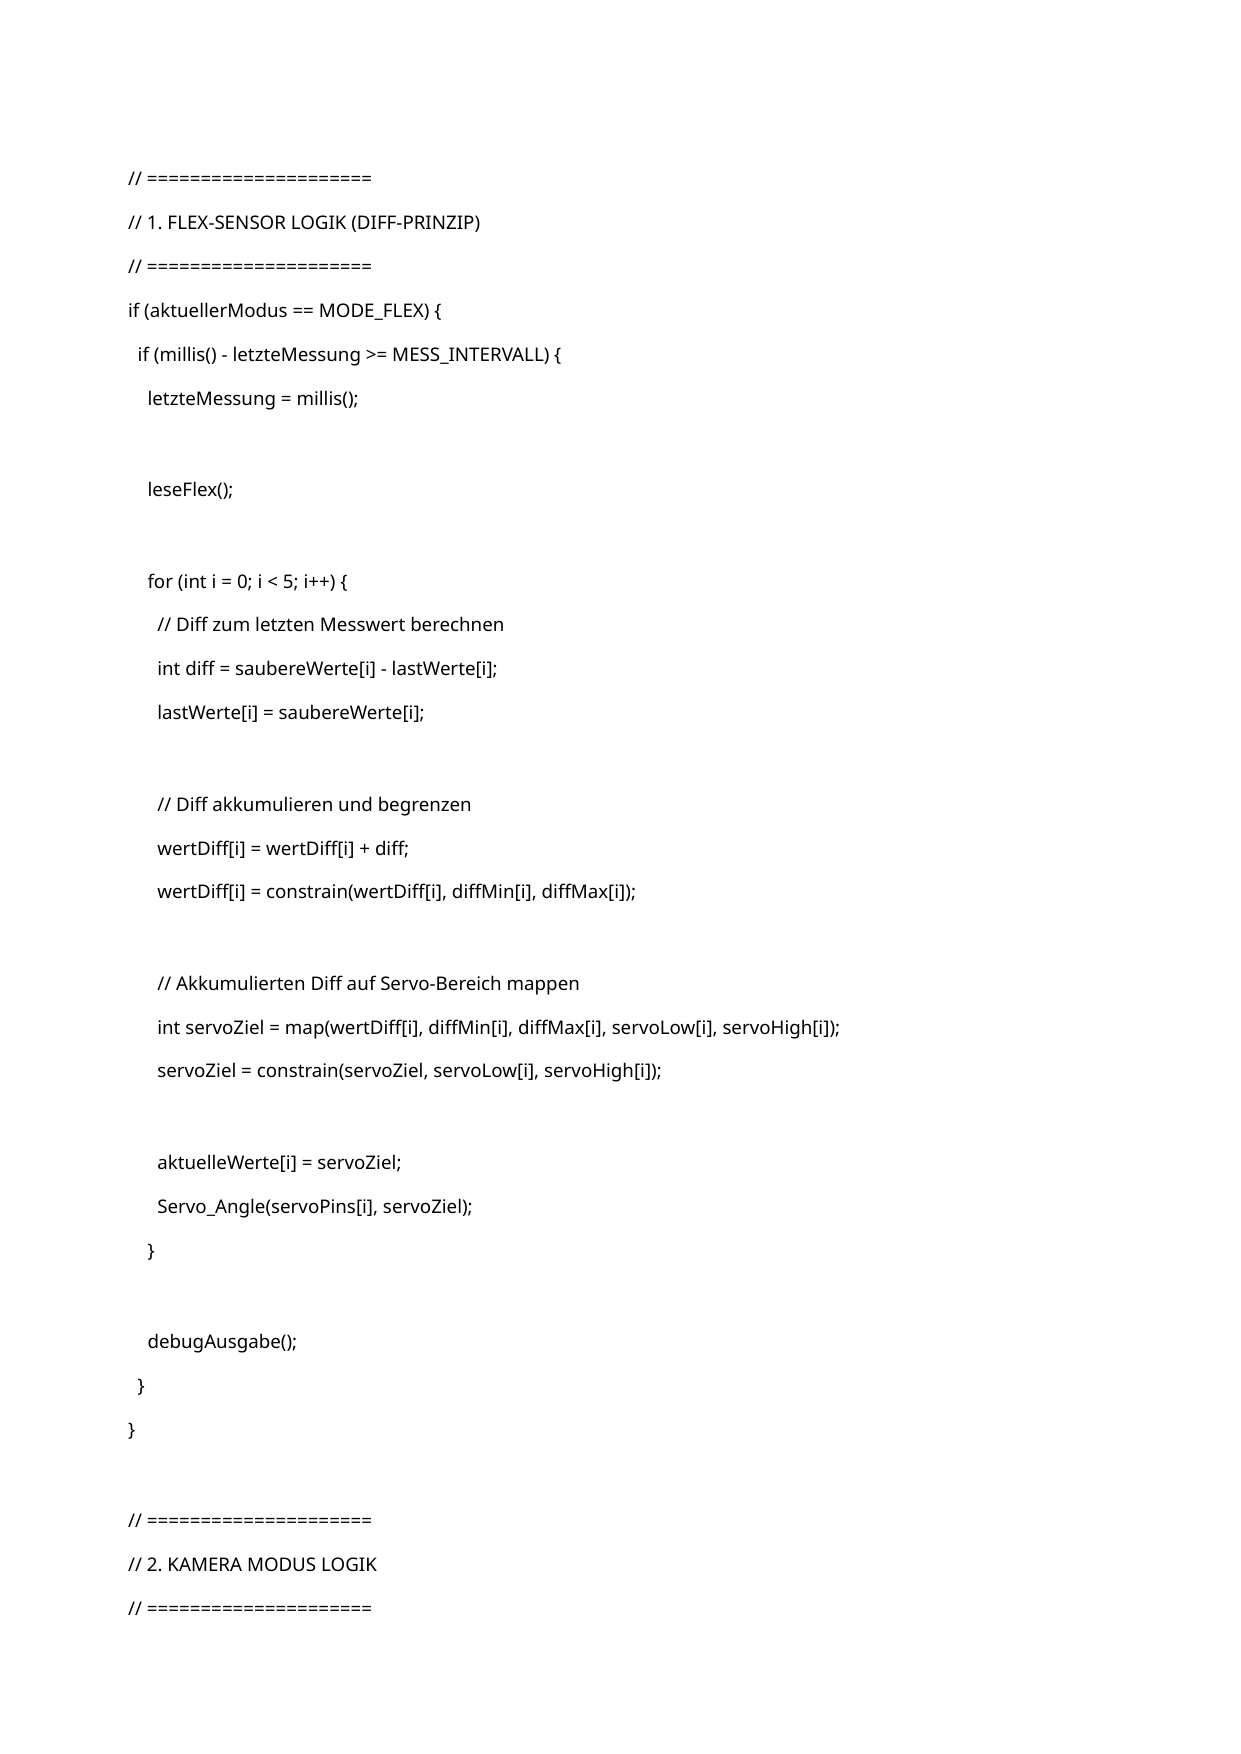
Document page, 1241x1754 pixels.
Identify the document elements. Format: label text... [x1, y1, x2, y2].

text // ===================== [118, 1508, 1122, 1533]
text // 1. FLEX-SENSOR LOGIK (DIFF-PRINZIP) [118, 209, 1122, 235]
text } [118, 1416, 1122, 1442]
text aktuelleWerte[i] = servoZiel; [118, 1149, 1122, 1175]
text int servoZiel = map(wertDiff[i], diffMin[i], diffMax[i], servoLow[i], servoHigh[i]); [118, 1014, 1122, 1039]
text if (millis() - letzteMessung >= MESS_INTERVALL) { [118, 341, 1122, 367]
text } [118, 1372, 1122, 1398]
text lastWerte[i] = saubereWerte[i]; [118, 699, 1122, 725]
text // Diff zum letzten Messwert berechnen [118, 612, 1122, 637]
text for (int i = 0; i < 5; i++) { [118, 568, 1122, 593]
text int diff = saubereWerte[i] - lastWerte[i]; [118, 656, 1122, 681]
text servoZiel = constrain(servoZiel, servoLow[i], servoHigh[i]); [118, 1058, 1122, 1083]
text // Akkumulierten Diff auf Servo-Bereich mappen [118, 970, 1122, 996]
text // ===================== [118, 166, 1122, 191]
text debugAusgabe(); [118, 1328, 1122, 1354]
text wertDiff[i] = constrain(wertDiff[i], diffMin[i], diffMax[i]); [118, 879, 1122, 904]
text // ===================== [118, 253, 1122, 279]
text } [118, 1237, 1122, 1262]
text // Diff akkumulieren und begrenzen [118, 791, 1122, 816]
text Servo_Angle(servoPins[i], servoZiel); [118, 1193, 1122, 1219]
text // 2. KAMERA MODUS LOGIK [118, 1551, 1122, 1577]
text wertDiff[i] = wertDiff[i] + diff; [118, 835, 1122, 860]
text leseFlex(); [118, 476, 1122, 502]
text letzteMessung = millis(); [118, 385, 1122, 411]
text if (aktuellerModus == MODE_FLEX) { [118, 297, 1122, 323]
text // ===================== [118, 1595, 1122, 1621]
